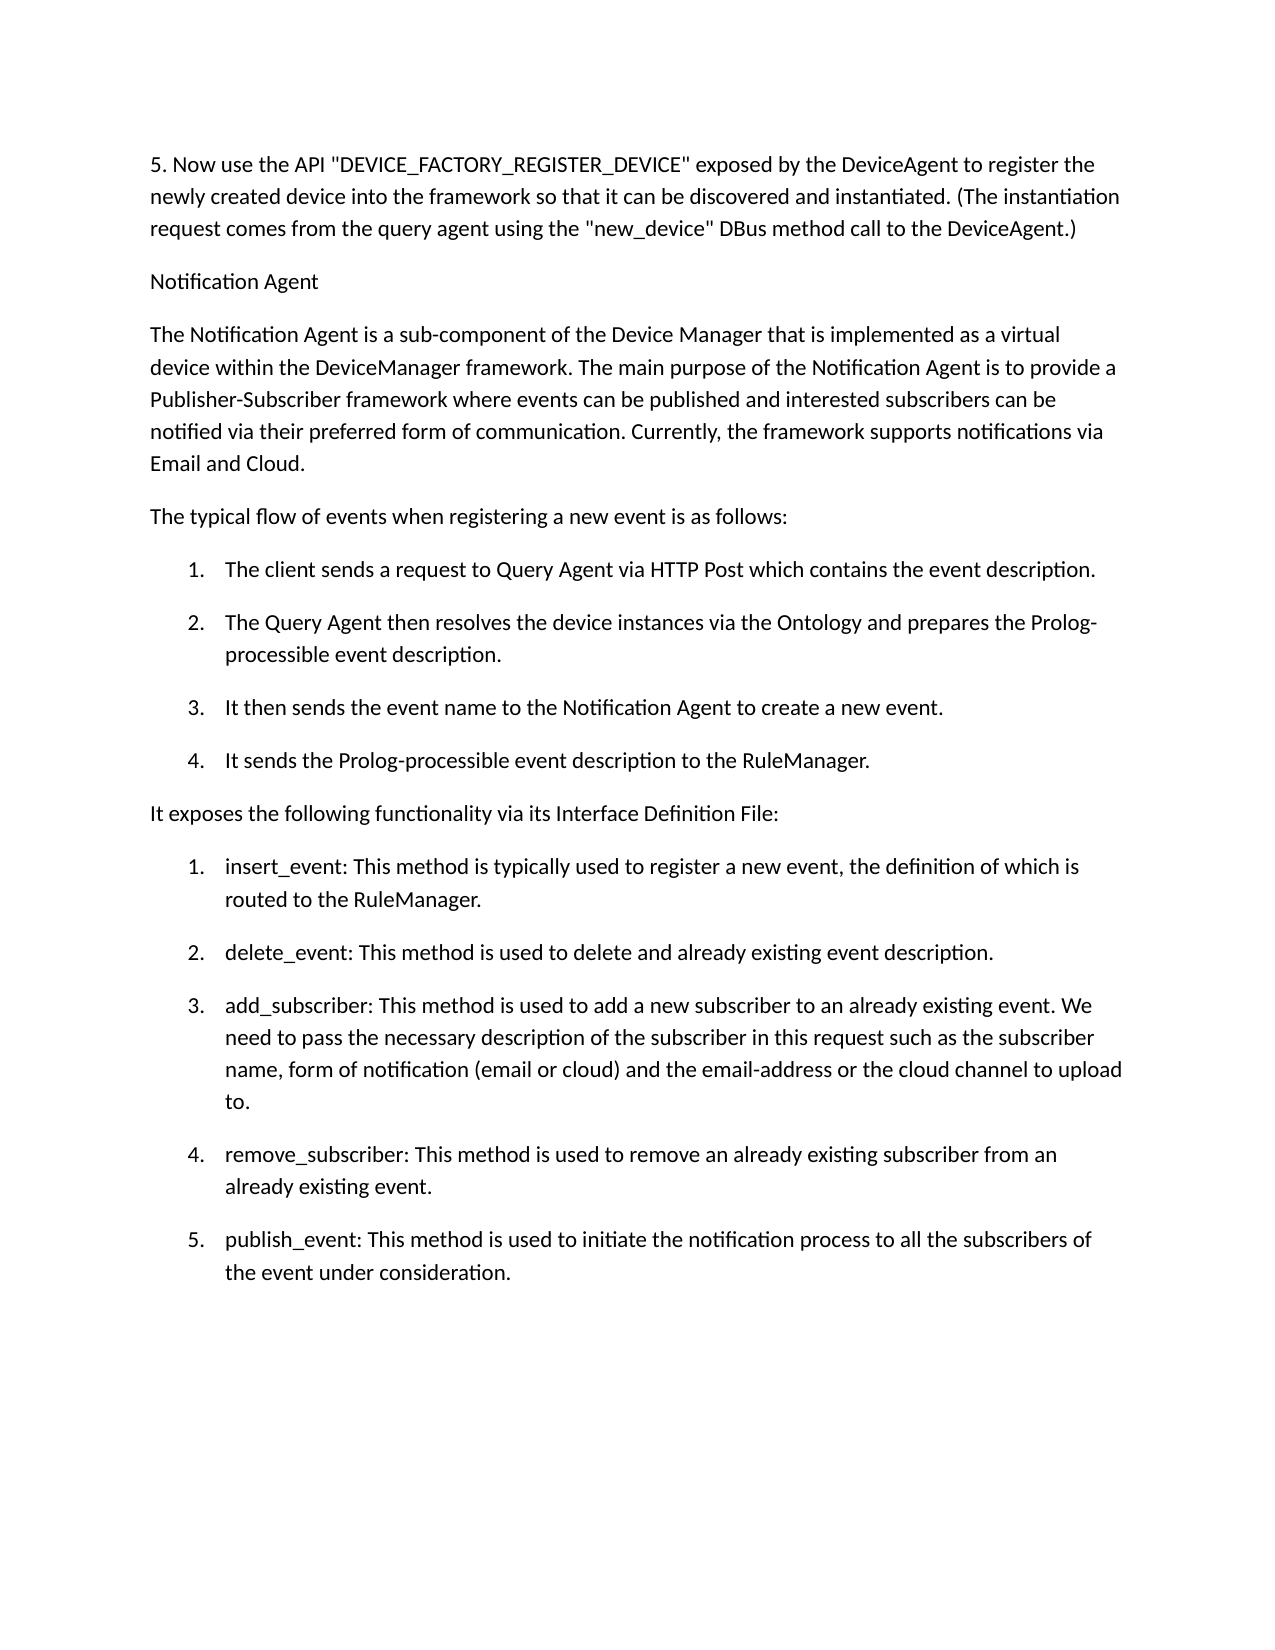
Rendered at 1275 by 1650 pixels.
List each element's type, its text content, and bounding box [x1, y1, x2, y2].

text Notification Agent [150, 267, 1125, 295]
list insert_event: This method is typically used to register a new event, the definition of which is routed to the RuleManager. [187, 852, 1125, 913]
list add_subscriber: This method is used to add a new subscriber to an already existing event. We need to pass the necessary description of the subscriber in this request such as the subscriber name, form of notification (email or cloud) and the email-address or the cloud channel to upload to. [187, 991, 1125, 1115]
list delete_event: This method is used to delete and already existing event description. [187, 938, 1125, 966]
list publish_event: This method is used to initiate the notification process to all the subscribers of the event under consideration. [187, 1226, 1125, 1286]
list It sends the Prolog-processible event description to the RuleManager. [187, 746, 1125, 774]
list The client sends a request to Query Agent via HTTP Post which contains the event description. [187, 555, 1125, 583]
text 5. Now use the API "DEVICE_FACTORY_REGISTER_DEVICE" exposed by the DeviceAgent to register the newly created device into the framework so that it can be discovered and instantiated. (The instantiation request comes from the query agent using the "new_device" DBus method call to the DeviceAgent.) [150, 150, 1125, 242]
text The typical flow of events when registering a new event is as follows: [150, 502, 1125, 530]
text It exposes the following functionality via its Interface Definition File: [150, 799, 1125, 827]
list It then sends the event name to the Notification Agent to create a new event. [187, 693, 1125, 721]
text The Notification Agent is a sub-component of the Device Manager that is implemented as a virtual device within the DeviceManager framework. The main purpose of the Notification Agent is to provide a Publisher-Subscriber framework where events can be published and interested subscribers can be notified via their preferred form of communication. Currently, the framework supports notifications via Email and Cloud. [150, 320, 1125, 477]
list The Query Agent then resolves the device instances via the Ontology and prepares the Prolog-processible event description. [187, 608, 1125, 668]
list remove_subscriber: This method is used to remove an already existing subscriber from an already existing event. [187, 1140, 1125, 1201]
